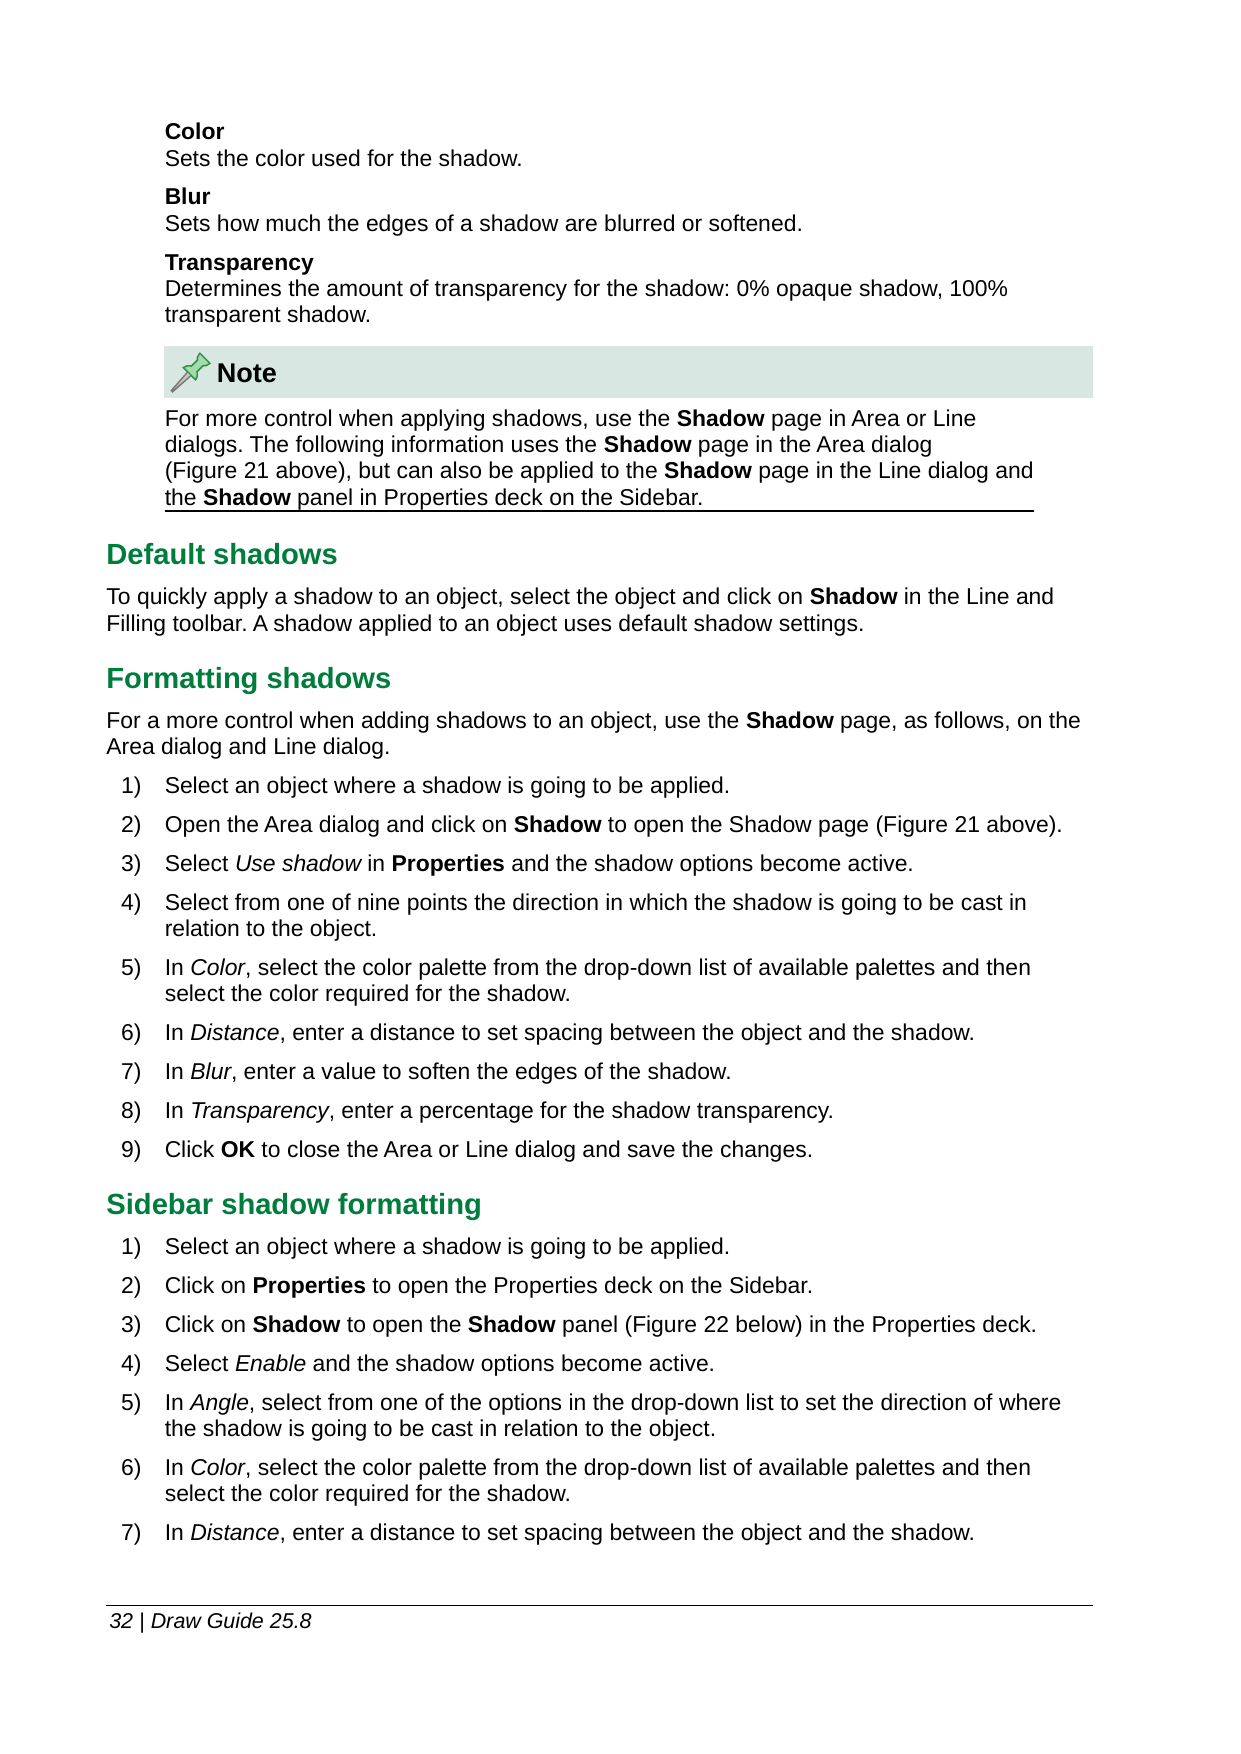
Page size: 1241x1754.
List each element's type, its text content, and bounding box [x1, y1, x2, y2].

list Select Use shadow in Properties and the shadow options become active. [121, 850, 1093, 876]
subtitle Note [164, 346, 1093, 398]
subtitle Sidebar shadow formatting [106, 1187, 1093, 1221]
list In Color, select the color palette from the drop-down list of available palettes and then select the color required for the shadow. [121, 1454, 1093, 1506]
list Click OK to close the Area or Line dialog and save the changes. [121, 1136, 1093, 1162]
list Select an object where a shadow is going to be applied. [121, 1233, 1093, 1259]
text Sets the color used for the shadow. [164, 144, 1093, 171]
list Click on Shadow to open the Shadow panel (Figure 22 below) in the Properties deck. [121, 1311, 1093, 1337]
list Open the Area dialog and click on Shadow to open the Shadow page (Figure 21 above). [121, 811, 1093, 837]
text For a more control when adding shadows to an object, use the Shadow page, as follows, on the Area dialog and Line dialog. [106, 707, 1093, 760]
text Color [164, 118, 1093, 144]
list In Blur, enter a value to soften the edges of the shadow. [121, 1058, 1093, 1084]
text For more control when applying shadows, use the Shadow page in Area or Line dialogs. The following information uses the Shadow page in the Area dialog (Figure 21 above), but can also be applied to the Shadow page in the Line dialog and the Shadow panel in Properties deck on the Sidebar. [164, 405, 1034, 512]
text Transparency [164, 248, 1093, 275]
subtitle Formatting shadows [106, 661, 1093, 694]
list In Distance, enter a distance to set spacing between the object and the shadow. [121, 1019, 1093, 1046]
list Select from one of nine points the direction in which the shadow is going to be cast in relation to the object. [121, 889, 1093, 941]
list Select an object where a shadow is going to be applied. [121, 772, 1093, 798]
list In Transparency, enter a percentage for the shadow transparency. [121, 1097, 1093, 1123]
list Select Enable and the shadow options become active. [121, 1350, 1093, 1376]
text Sets how much the edges of a shadow are blurred or softened. [164, 210, 1093, 236]
text Determines the amount of transparency for the shadow: 0% opaque shadow, 100% transparent shadow. [164, 275, 1093, 328]
list In Distance, enter a distance to set spacing between the object and the shadow. [121, 1519, 1093, 1545]
list Click on Properties to open the Properties deck on the Sidebar. [121, 1272, 1093, 1298]
text Blur [164, 183, 1093, 210]
list In Color, select the color palette from the drop-down list of available palettes and then select the color required for the shadow. [121, 954, 1093, 1007]
subtitle Default shadows [106, 537, 1093, 571]
text To quickly apply a shadow to an object, select the object and click on Shadow in the Line and Filling toolbar. A shadow applied to an object uses default shadow settings. [106, 583, 1093, 636]
list In Angle, select from one of the options in the drop-down list to set the direction of where the shadow is going to be cast in relation to the object. [121, 1388, 1093, 1441]
